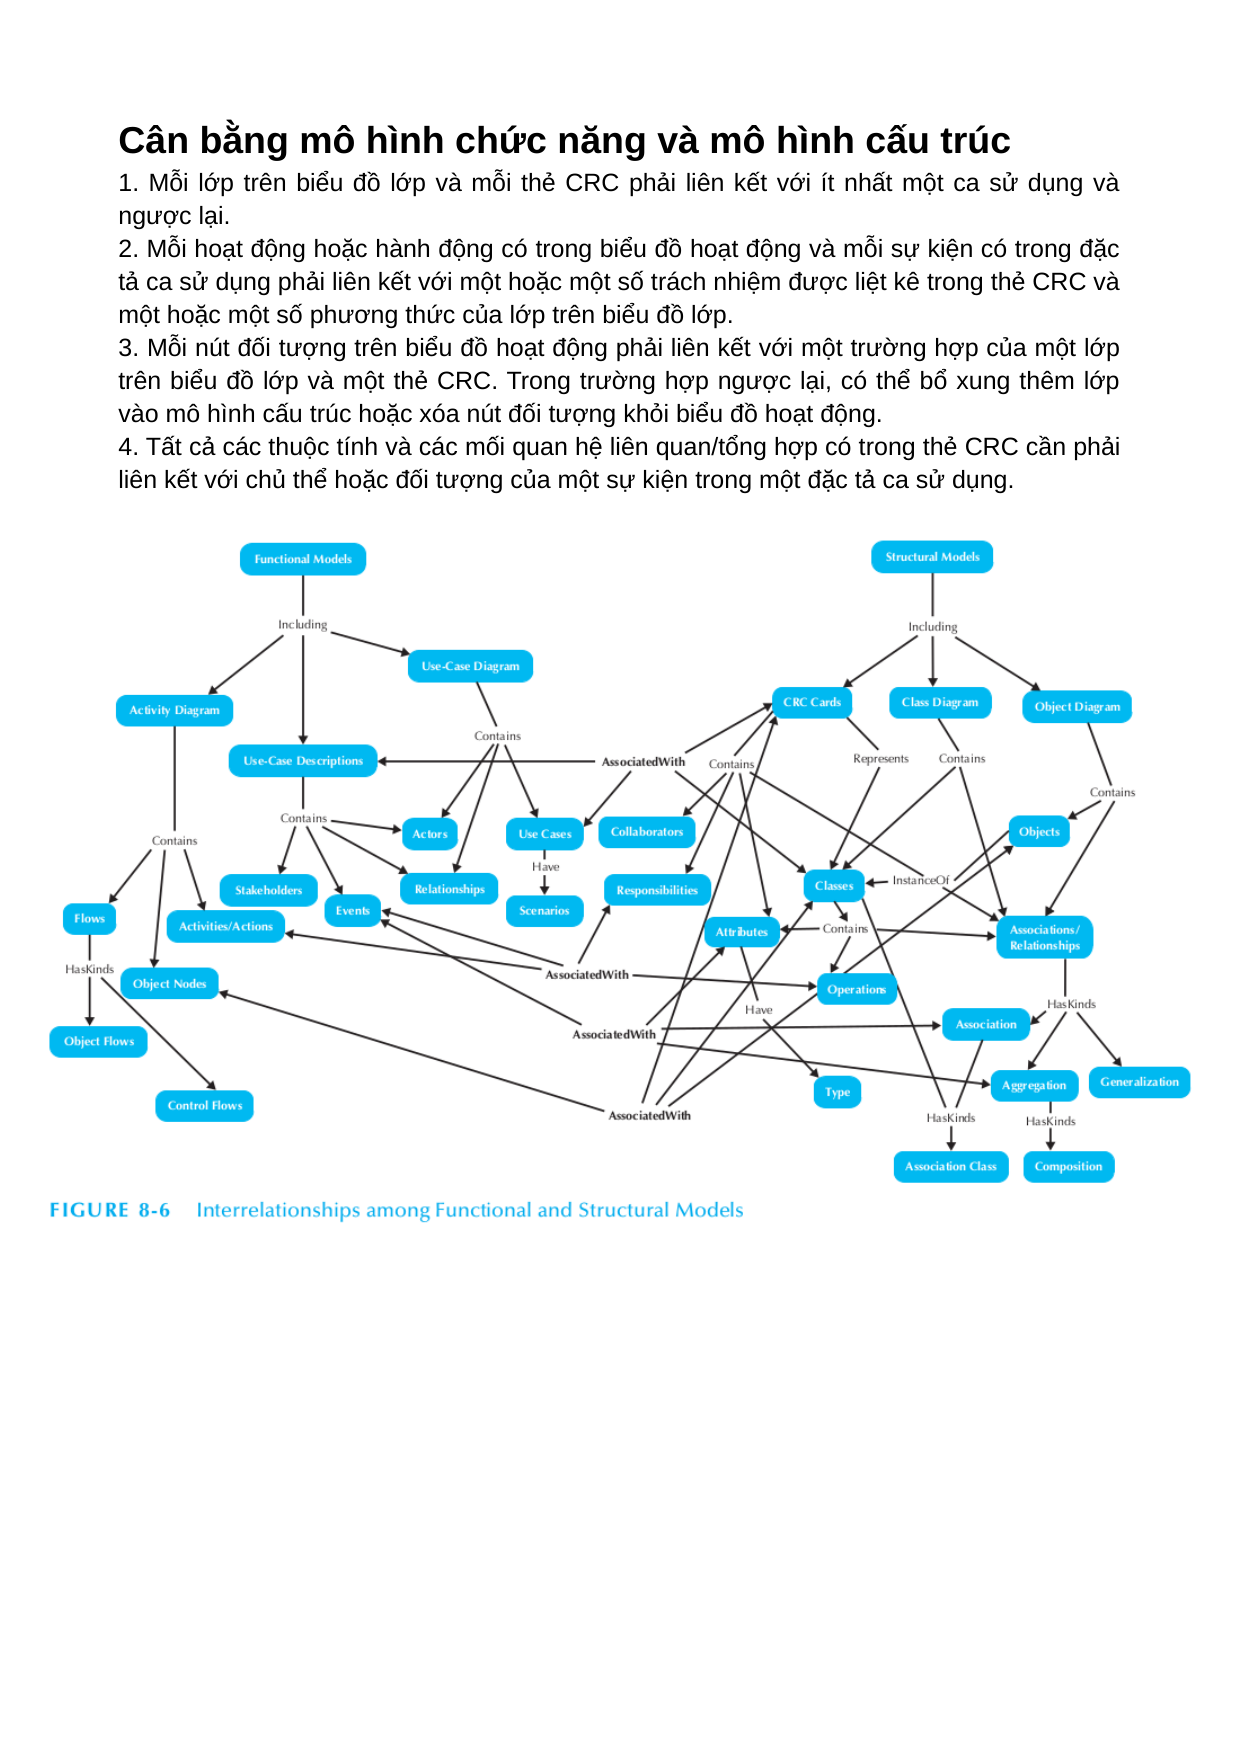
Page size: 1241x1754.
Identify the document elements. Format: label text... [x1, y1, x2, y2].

picture [36, 535, 1204, 1229]
text 3. Mỗi nút đối tượng trên biểu đồ hoạt động phải liên kết với một trường hợp của một lớp trên biểu đồ lớp và một thẻ CRC. Trong trường hợp ngược lại, có thể bổ xung thêm lớp vào mô hình cấu trúc hoặc xóa nút đối tượng khỏi biểu đồ hoạt động. [118, 333, 1122, 428]
text 4. Tất cả các thuộc tính và các mối quan hệ liên quan/tổng hợp có trong thẻ CRC cần phải liên kết với chủ thể hoặc đối tượng của một sự kiện trong một đặc tả ca sử dụng. [118, 432, 1122, 494]
text 2. Mỗi hoạt động hoặc hành động có trong biểu đồ hoạt động và mỗi sự kiện có trong đặc tả ca sử dụng phải liên kết với một hoặc một số trách nhiệm được liệt kê trong thẻ CRC và một hoặc một số phương thức của lớp trên biểu đồ lớp. [118, 234, 1122, 328]
text Cân bằng mô hình chức năng và mô hình cấu trúc [118, 118, 1122, 161]
text 1. Mỗi lớp trên biểu đồ lớp và mỗi thẻ CRC phải liên kết với ít nhất một ca sử dụng và ngược lại. [118, 168, 1122, 229]
